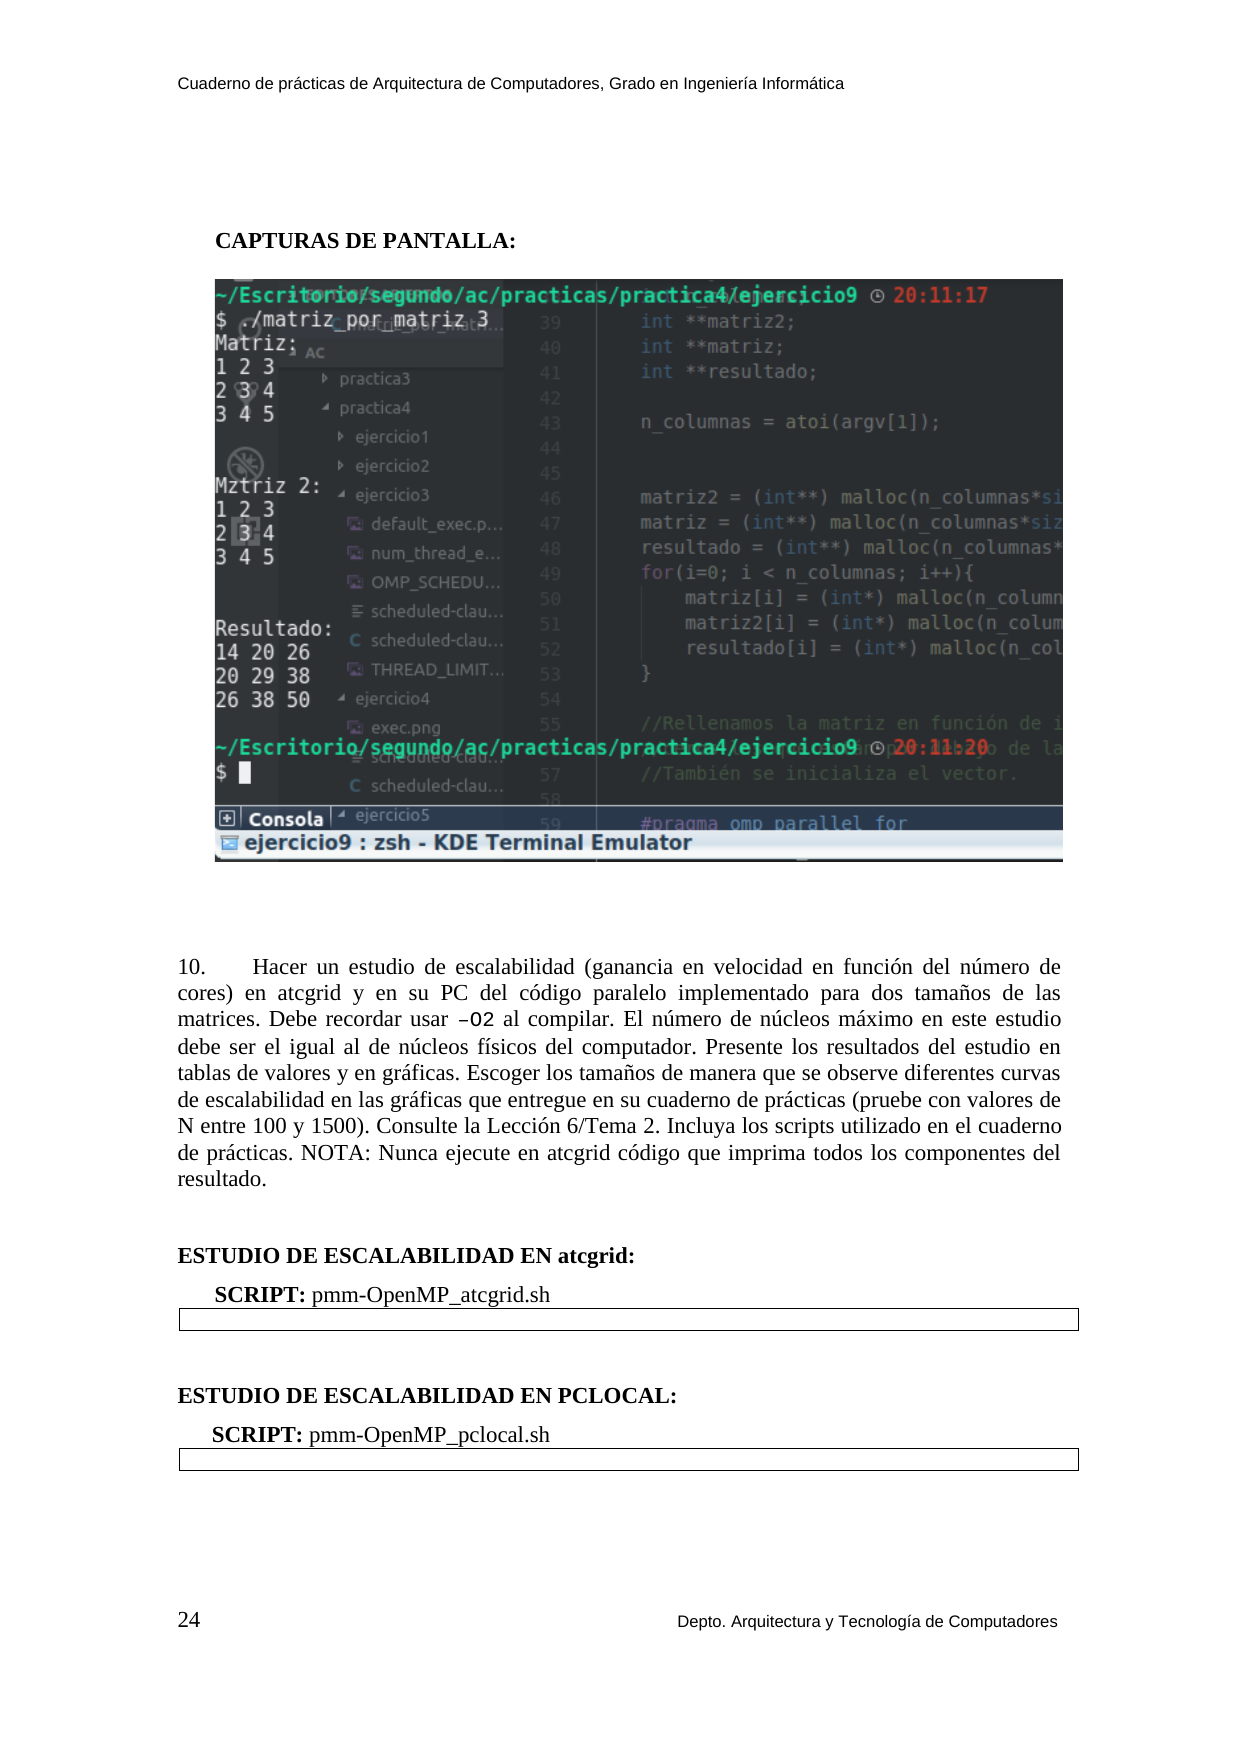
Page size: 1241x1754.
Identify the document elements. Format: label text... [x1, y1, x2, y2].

list Hacer un estudio de escalabilidad (ganancia en velocidad en función del número de cores) en atcgrid y en su PC del código paralelo implementado para dos tamaños de las matrices. Debe recordar usar –O2 al compilar. El número de núcleos máximo en este estudio debe ser el igual al de núcleos físicos del computador. Presente los resultados del estudio en tablas de valores y en gráficas. Escoger los tamaños de manera que se observe diferentes curvas de escalabilidad en las gráficas que entregue en su cuaderno de prácticas (pruebe con valores de N entre 100 y 1500). Consulte la Lección 6/Tema 2. Incluya los scripts utilizado en el cuaderno de prácticas. NOTA: Nunca ejecute en atcgrid código que imprima todos los componentes del resultado. [177, 953, 1063, 1191]
list ESTUDIO DE ESCALABILIDAD EN atcgrid: [177, 1243, 1063, 1269]
text CAPTURAS DE PANTALLA: [215, 227, 1063, 253]
list SCRIPT: pmm-OpenMP_atcgrid.sh [214, 1281, 1063, 1308]
list SCRIPT: pmm-OpenMP_pclocal.sh [177, 1421, 1063, 1448]
table_header [180, 1309, 1078, 1330]
list ESTUDIO DE ESCALABILIDAD EN PCLOCAL: [177, 1382, 1063, 1409]
picture [214, 279, 1063, 862]
table_header [180, 1449, 1078, 1470]
